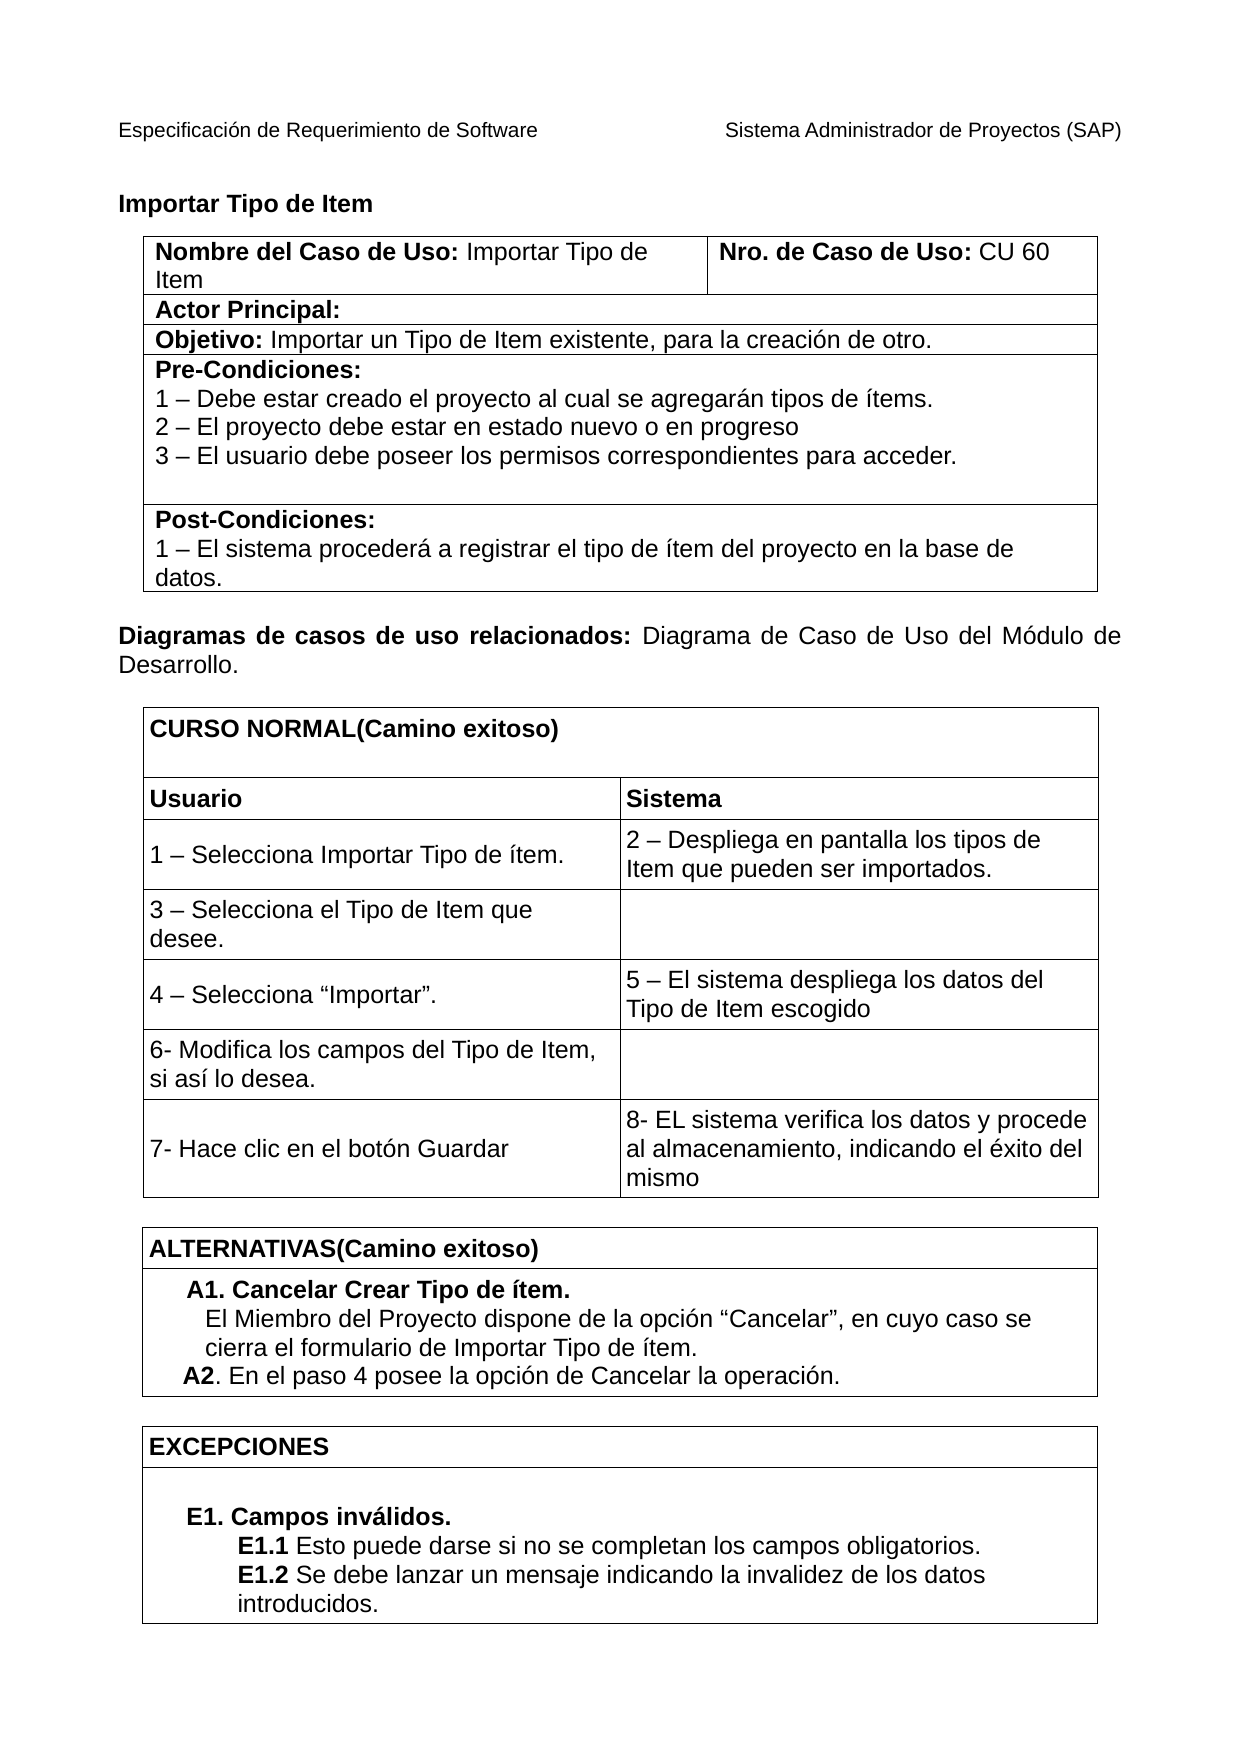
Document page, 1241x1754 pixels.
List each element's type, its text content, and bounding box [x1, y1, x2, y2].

text Importar Tipo de Item [118, 189, 1122, 218]
table_cell E1. Campos inválidos. E1.1 Esto puede darse si no se completan los campos obligatorios. E1.2 Se debe lanzar un mensaje indicando la invalidez de los datos introducidos. [143, 1468, 1097, 1623]
table_cell 8- EL sistema verifica los datos y procede al almacenamiento, indicando el éxito del mismo [621, 1100, 1098, 1197]
table_header Nro. de Caso de Uso: CU 60 [708, 237, 1097, 294]
table_header Nombre del Caso de Uso: Importar Tipo de Item [144, 237, 707, 294]
table_cell Pre-Condiciones: 1 – Debe estar creado el proyecto al cual se agregarán tipos de ítems. 2 – El proyecto debe estar en estado nuevo o en progreso 3 – El usuario debe poseer los permisos correspondientes para acceder. [144, 355, 1097, 504]
table_cell Objetivo: Importar un Tipo de Item existente, para la creación de otro. [144, 325, 1097, 354]
table_cell 7- Hace clic en el botón Guardar [144, 1100, 620, 1197]
table_cell 3 – Selecciona el Tipo de Item que desee. [144, 890, 620, 958]
table_cell [621, 1030, 1098, 1098]
table_cell Post-Condiciones: 1 – El sistema procederá a registrar el tipo de ítem del proyecto en la base de datos. [144, 505, 1097, 591]
table_header EXCEPCIONES [143, 1427, 1097, 1467]
table_header ALTERNATIVAS(Camino exitoso) [143, 1228, 1097, 1268]
text Diagramas de casos de uso relacionados: Diagrama de Caso de Uso del Módulo de Desarrollo. [118, 621, 1122, 678]
table_cell A1. Cancelar Crear Tipo de ítem. El Miembro del Proyecto dispone de la opción “Cancelar”, en cuyo caso se cierra el formulario de Importar Tipo de ítem. A2. En el paso 4 posee la opción de Cancelar la operación. [143, 1269, 1097, 1396]
table_cell Actor Principal: [144, 295, 1097, 324]
table_cell Sistema [621, 778, 1098, 818]
table_cell 2 – Despliega en pantalla los tipos de Item que pueden ser importados. [621, 820, 1098, 888]
table_cell 4 – Selecciona “Importar”. [144, 960, 620, 1028]
table_cell 1 – Selecciona Importar Tipo de ítem. [144, 820, 620, 888]
table_cell 6- Modifica los campos del Tipo de Item, si así lo desea. [144, 1030, 620, 1098]
table_cell [621, 890, 1098, 958]
table_header CURSO NORMAL(Camino exitoso) [144, 708, 1098, 777]
table_cell Usuario [144, 778, 620, 818]
table_cell 5 – El sistema despliega los datos del Tipo de Item escogido [621, 960, 1098, 1028]
